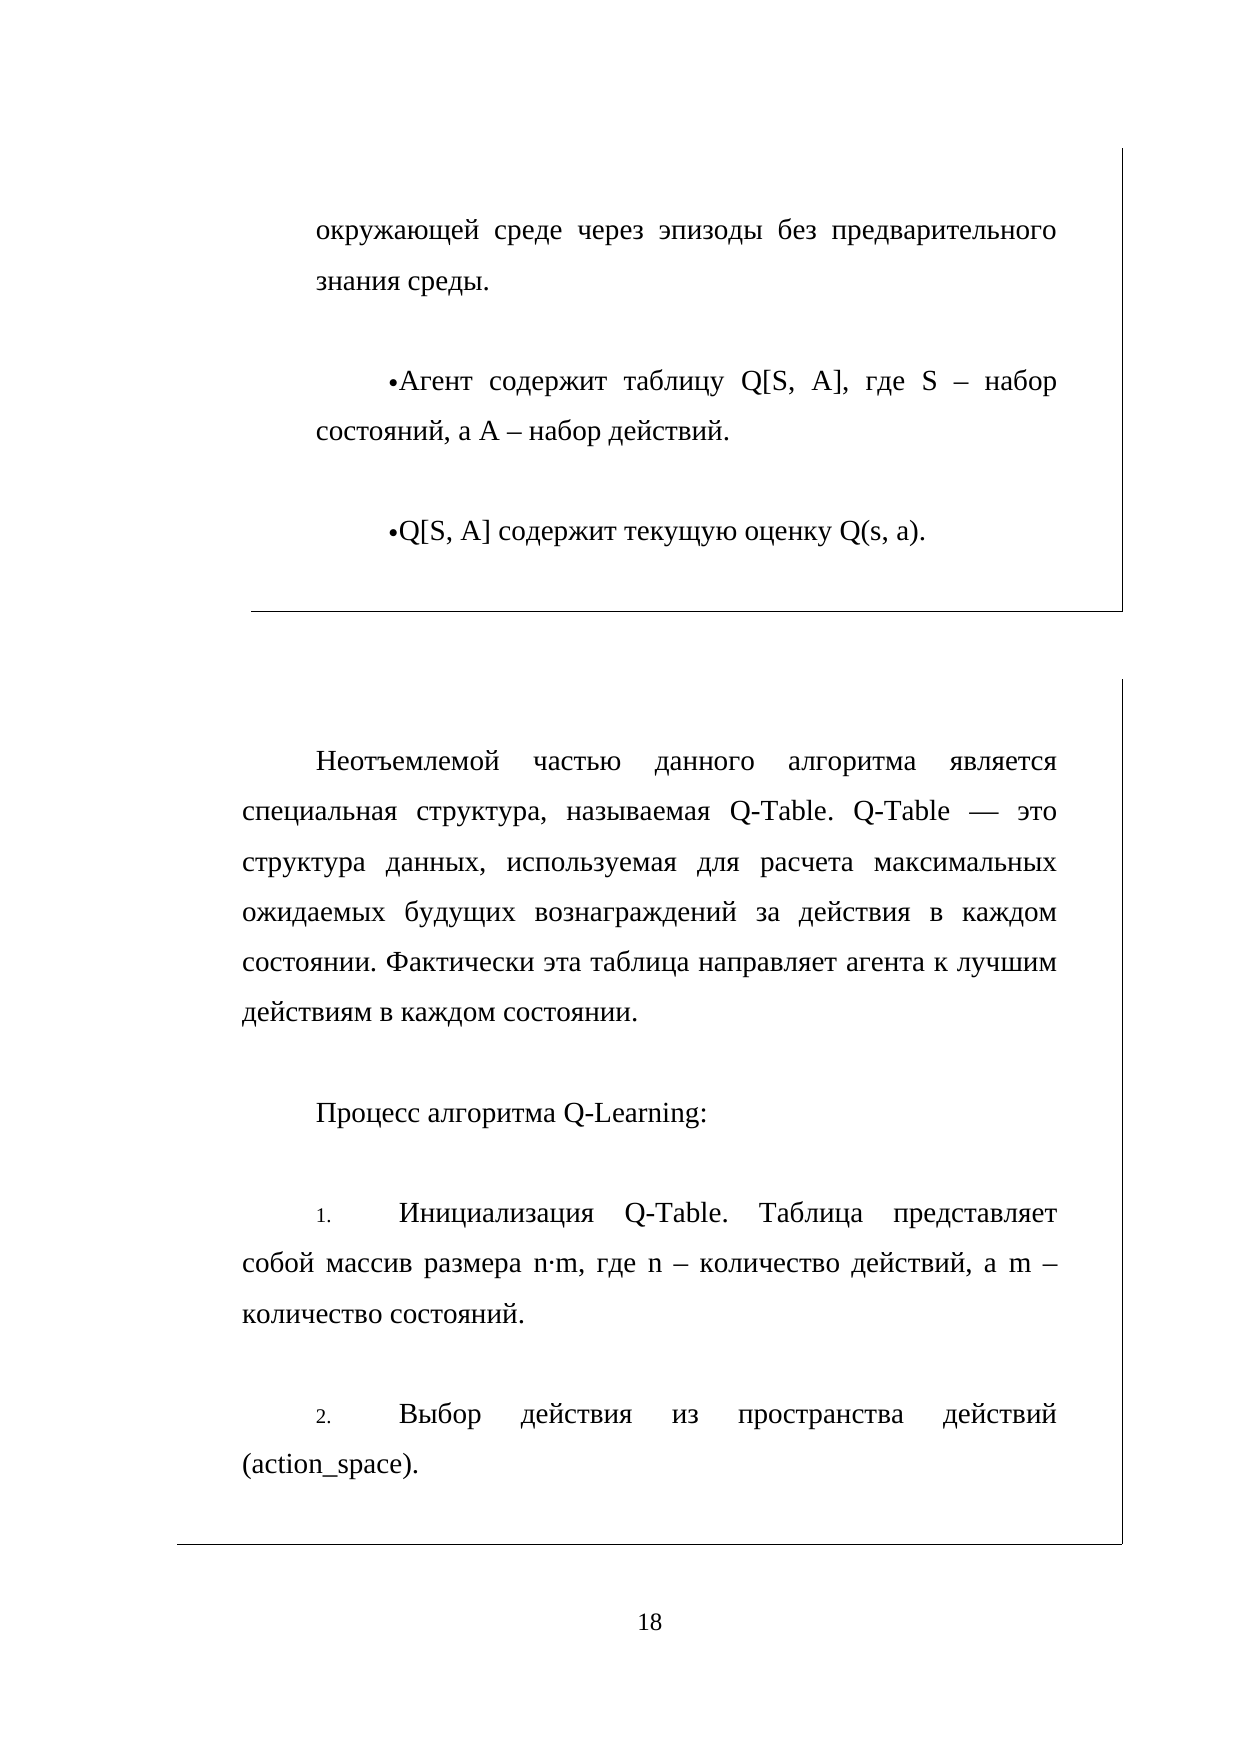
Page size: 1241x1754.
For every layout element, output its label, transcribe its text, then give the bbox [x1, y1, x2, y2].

list Инициализация Q-Table. Таблица представляет собой массив размера n∙m, где n – количество действий, а m –количество состояний. [177, 1131, 1122, 1329]
list Q[S, A] содержит текущую оценку Q(s, a). [251, 449, 1122, 611]
list окружающей среде через эпизоды без предварительного знания среды. [251, 148, 1122, 296]
list Выбор действия из пространства действий (action_space). [177, 1332, 1122, 1544]
list Агент содержит таблицу Q[S, A], где S – набор состояний, а A – набор действий. [251, 298, 1122, 447]
text Процесс алгоритма Q-Learning: [177, 1030, 1122, 1128]
text Неотъемлемой частью данного алгоритма является специальная структура, называемая Q-Table. Q-Table — это структура данных, используемая для расчета максимальных ожидаемых будущих вознаграждений за действия в каждом состоянии. Фактически эта таблица направляет агента к лучшим действиям в каждом состоянии. [177, 678, 1122, 1028]
